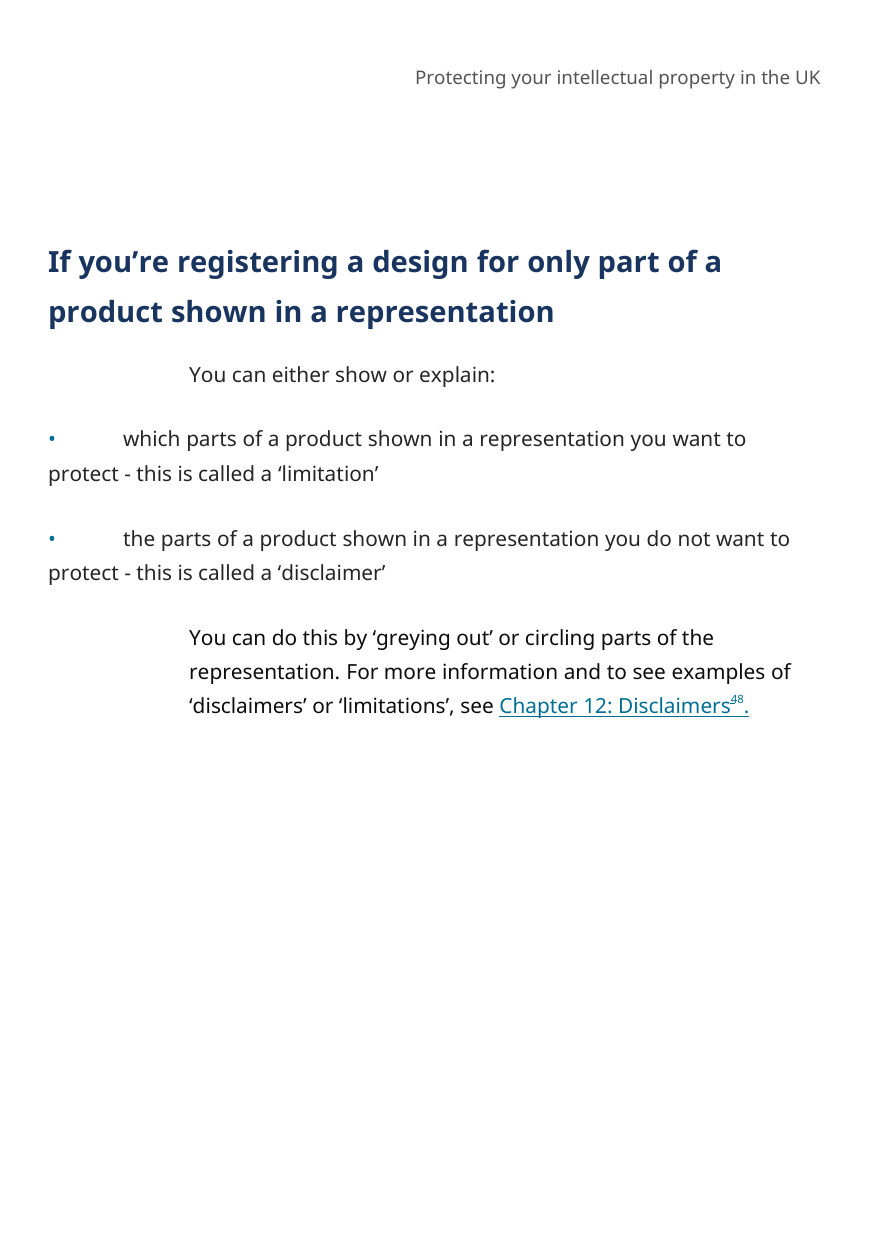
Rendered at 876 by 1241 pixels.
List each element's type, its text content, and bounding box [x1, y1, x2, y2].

text You can either show or explain: [189, 360, 829, 388]
text You can do this by ‘greying out’ or circling parts of the representation. For more information and to see examples of ‘disclaimers’ or ‘limitations’, see Chapter 12: Disclaimers48. [189, 623, 829, 720]
picture [738, 695, 743, 703]
subtitle If you’re registering a design for only part of a product shown in a representation [48, 241, 805, 331]
list the parts of a product shown in a representation you do not want to protect - this is called a ‘disclaimer’ [48, 524, 795, 586]
list which parts of a product shown in a representation you want to protect - this is called a ‘limitation’ [48, 424, 806, 487]
